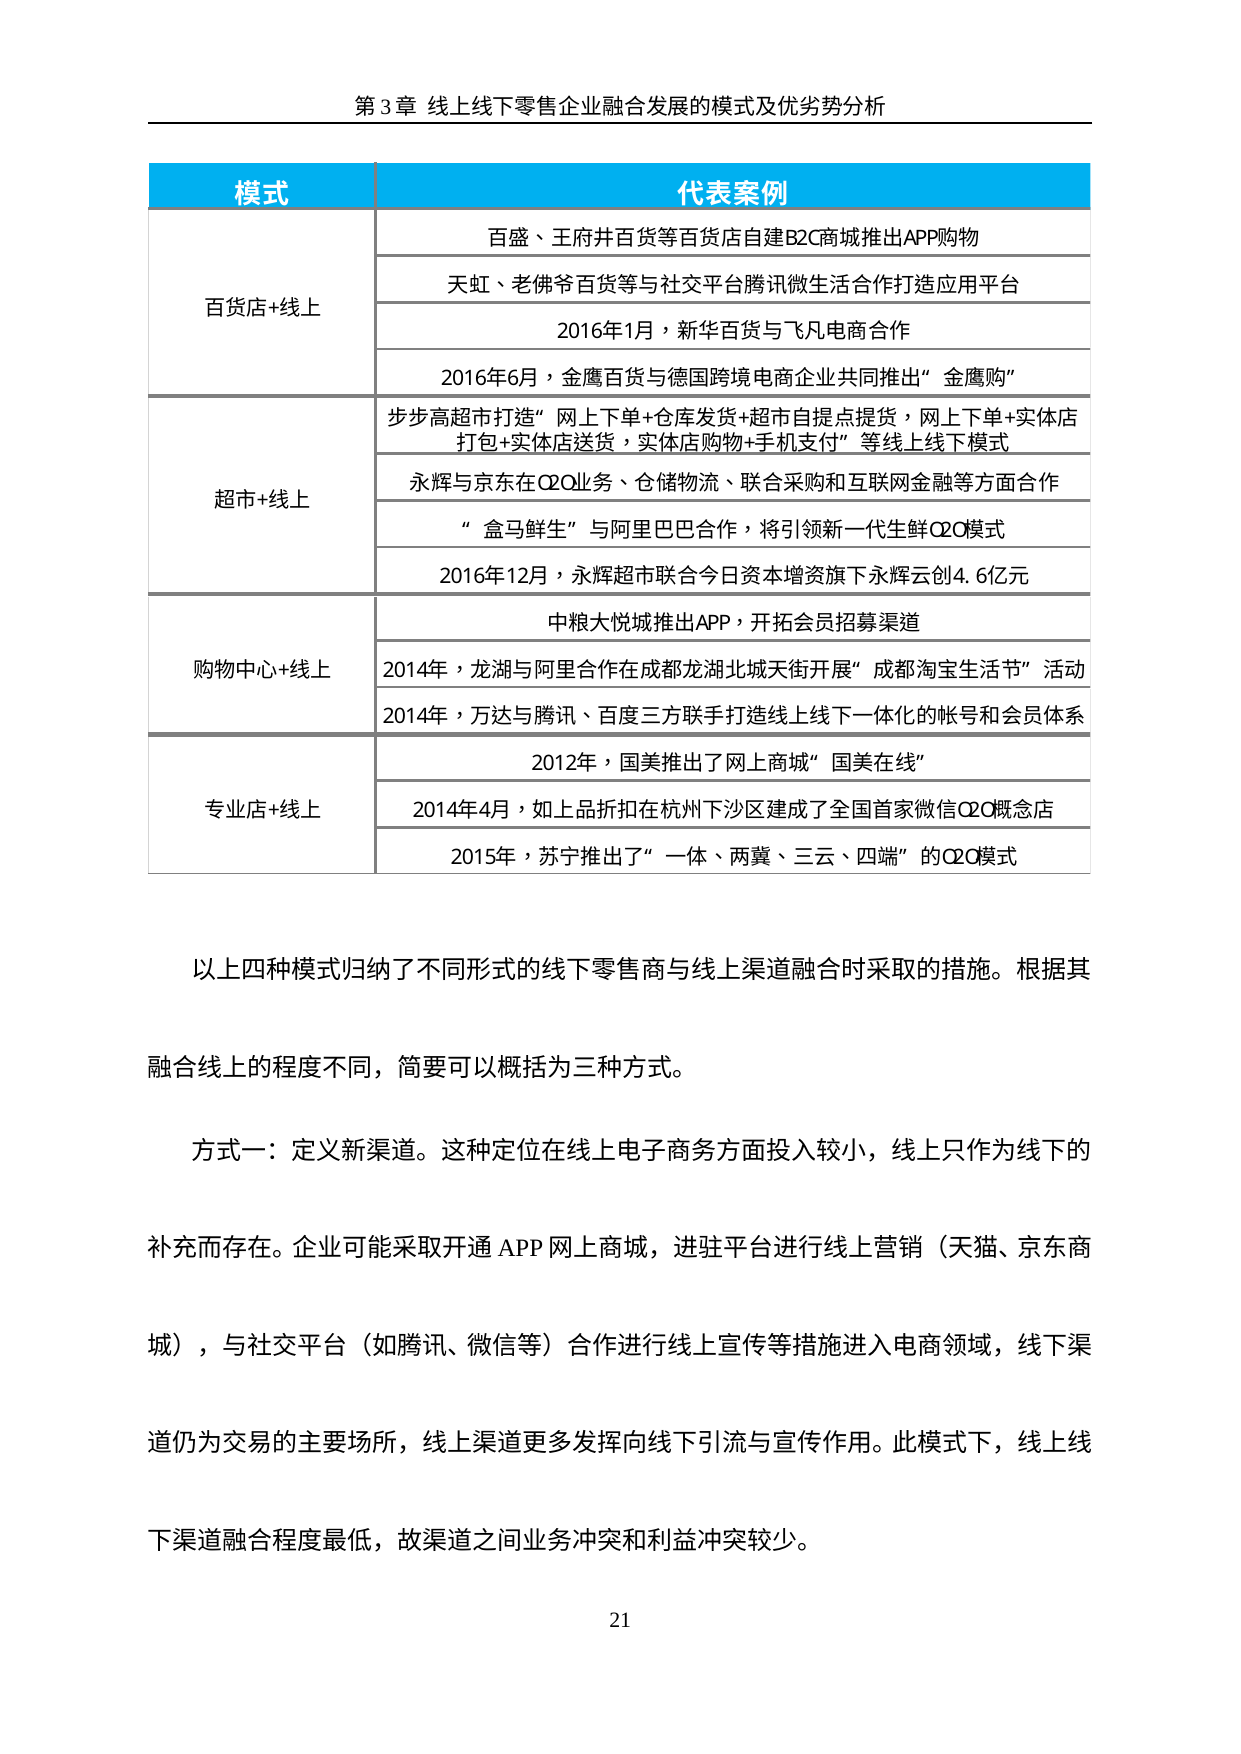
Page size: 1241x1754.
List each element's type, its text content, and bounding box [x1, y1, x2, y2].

text 方式一：定义新渠道。这种定位在线上电子商务方面投入较小，线上只作为线下的补充而存在。企业可能采取开通APP网上商城，进驻平台进行线上营销（天猫、京东商城），与社交平台（如腾讯、微信等）合作进行线上宣传等措施进入电商领域，线下渠道仍为交易的主要场所，线上渠道更多发挥向线下引流与宣传作用。此模式下，线上线下渠道融合程度最低，故渠道之间业务冲突和利益冲突较少。 [148, 1116, 1092, 1571]
text 以上四种模式归纳了不同形式的线下零售商与线上渠道融合时采取的措施。根据其融合线上的程度不同，简要可以概括为三种方式。 [148, 935, 1092, 1098]
